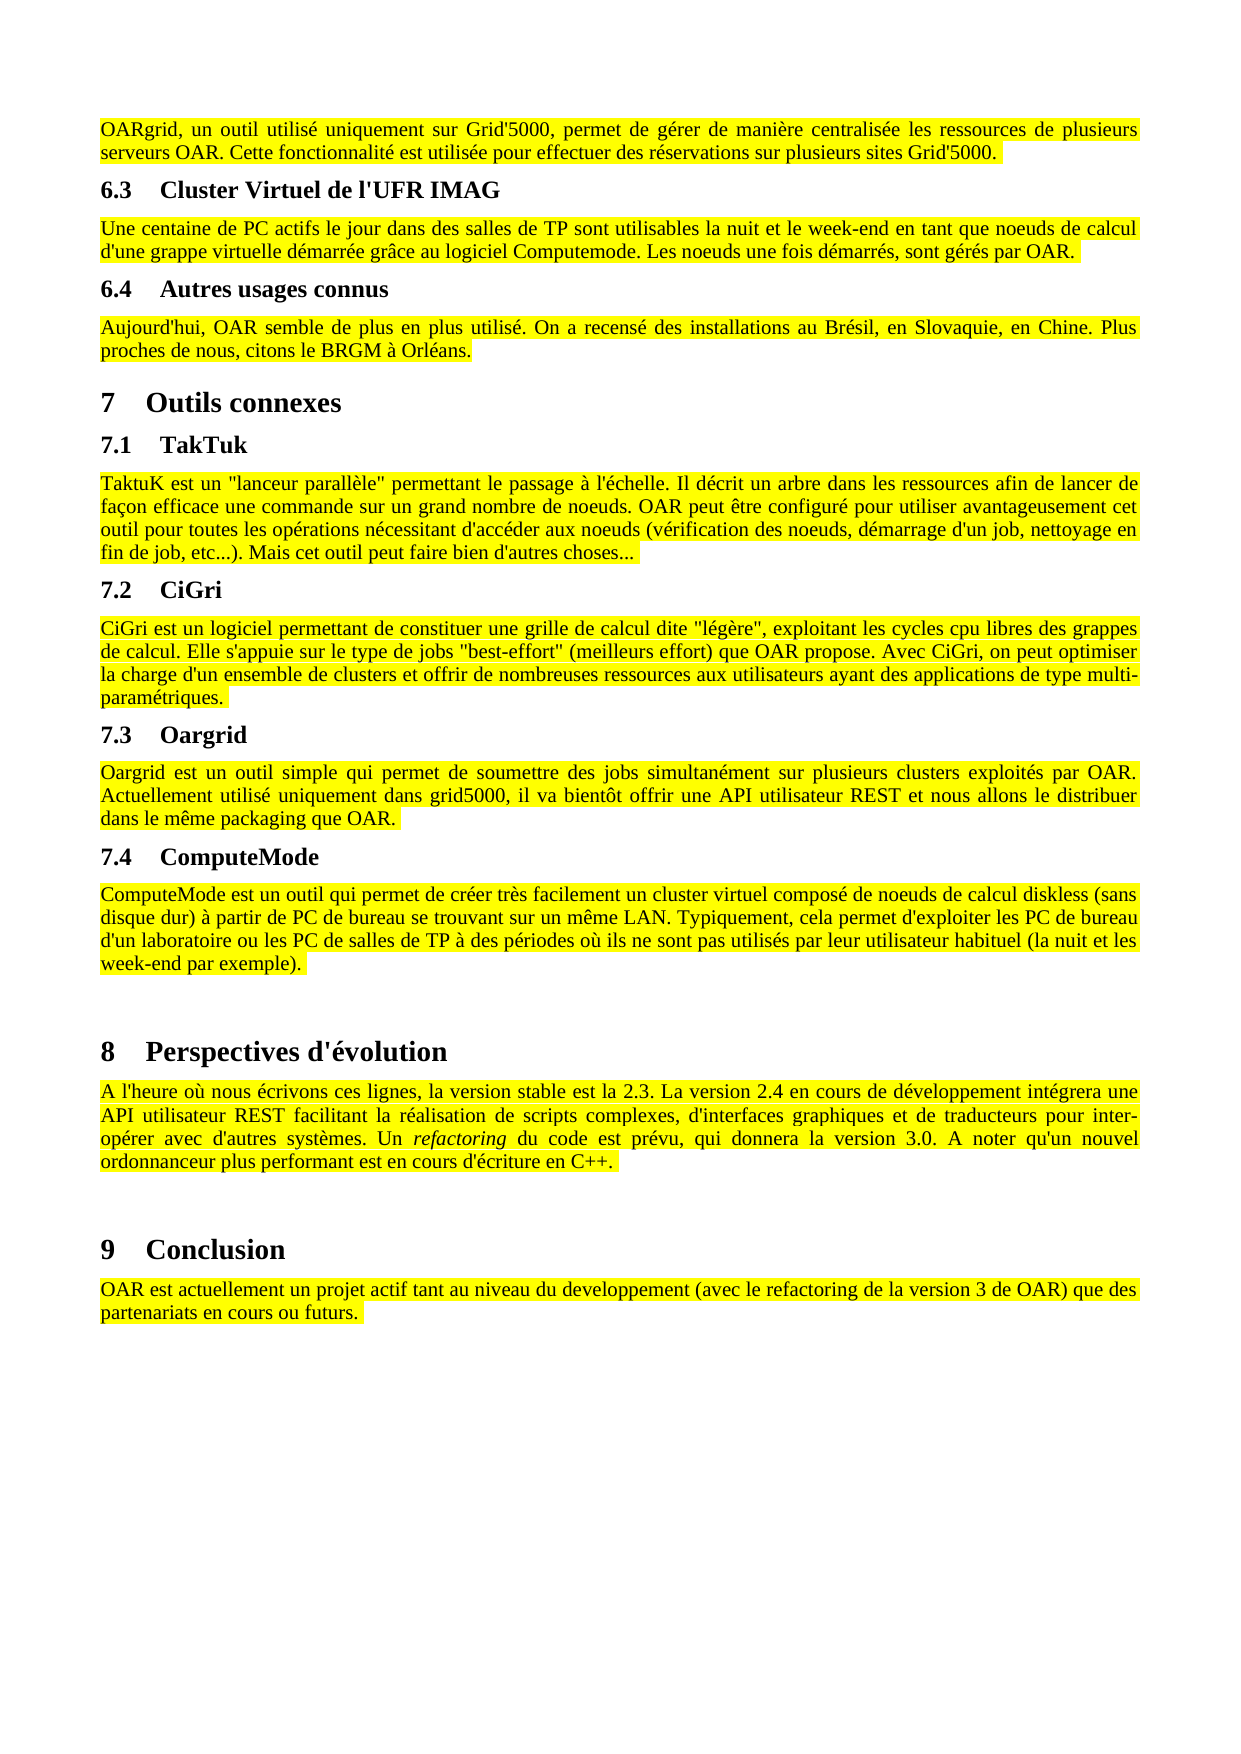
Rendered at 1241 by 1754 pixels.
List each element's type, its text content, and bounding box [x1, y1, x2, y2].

text CiGri est un logiciel permettant de constituer une grille de calcul dite "légère", exploitant les cycles cpu libres des grappes de calcul. Elle s'appuie sur le type de jobs "best-effort" (meilleurs effort) que OAR propose. Avec CiGri, on peut optimiser la charge d'un ensemble de clusters et offrir de nombreuses ressources aux utilisateurs ayant des applications de type multi-paramétriques. [100, 616, 1140, 708]
text ComputeMode est un outil qui permet de créer très facilement un cluster virtuel composé de noeuds de calcul diskless (sans disque dur) à partir de PC de bureau se trouvant sur un même LAN. Typiquement, cela permet d'exploiter les PC de bureau d'un laboratoire ou les PC de salles de TP à des périodes où ils ne sont pas utilisés par leur utilisateur habituel (la nuit et les week-end par exemple). [100, 883, 1140, 975]
subtitle ComputeMode [100, 843, 1140, 871]
text OAR est actuellement un projet actif tant au niveau du developpement (avec le refactoring de la version 3 de OAR) que des partenariats en cours ou futurs. [100, 1278, 1140, 1324]
subtitle Perspectives d'évolution [100, 1036, 1140, 1068]
text TaktuK est un "lanceur parallèle" permettant le passage à l'échelle. Il décrit un arbre dans les ressources afin de lancer de façon efficace une commande sur un grand nombre de noeuds. OAR peut être configuré pour utiliser avantageusement cet outil pour toutes les opérations nécessitant d'accéder aux noeuds (vérification des noeuds, démarrage d'un job, nettoyage en fin de job, etc...). Mais cet outil peut faire bien d'autres choses... [100, 472, 1140, 564]
subtitle TakTuk [100, 431, 1140, 459]
text Une centaine de PC actifs le jour dans des salles de TP sont utilisables la nuit et le week-end en tant que noeuds de calcul d'une grappe virtuelle démarrée grâce au logiciel Computemode. Les noeuds une fois démarrés, sont gérés par OAR. [100, 217, 1140, 263]
subtitle Cluster Virtuel de l'UFR IMAG [100, 177, 1140, 204]
text Oargrid est un outil simple qui permet de soumettre des jobs simultanément sur plusieurs clusters exploités par OAR. Actuellement utilisé uniquement dans grid5000, il va bientôt offrir une API utilisateur REST et nous allons le distribuer dans le même packaging que OAR. [100, 761, 1140, 830]
text OARgrid, un outil utilisé uniquement sur Grid'5000, permet de gérer de manière centralisée les ressources de plusieurs serveurs OAR. Cette fonctionnalité est utilisée pour effectuer des réservations sur plusieurs sites Grid'5000. [100, 118, 1140, 164]
subtitle CiGri [100, 576, 1140, 604]
text A l'heure où nous écrivons ces lignes, la version stable est la 2.3. La version 2.4 en cours de développement intégrera une API utilisateur REST facilitant la réalisation de scripts complexes, d'interfaces graphiques et de traducteurs pour inter-opérer avec d'autres systèmes. Un refactoring du code est prévu, qui donnera la version 3.0. A noter qu'un nouvel ordonnanceur plus performant est en cours d'écriture en C++. [100, 1080, 1140, 1172]
text Aujourd'hui, OAR semble de plus en plus utilisé. On a recensé des installations au Brésil, en Slovaquie, en Chine. Plus proches de nous, citons le BRGM à Orléans. [100, 316, 1140, 362]
subtitle Outils connexes [100, 387, 1140, 419]
subtitle Oargrid [100, 721, 1140, 749]
subtitle Conclusion [100, 1233, 1140, 1265]
subtitle Autres usages connus [100, 275, 1140, 303]
